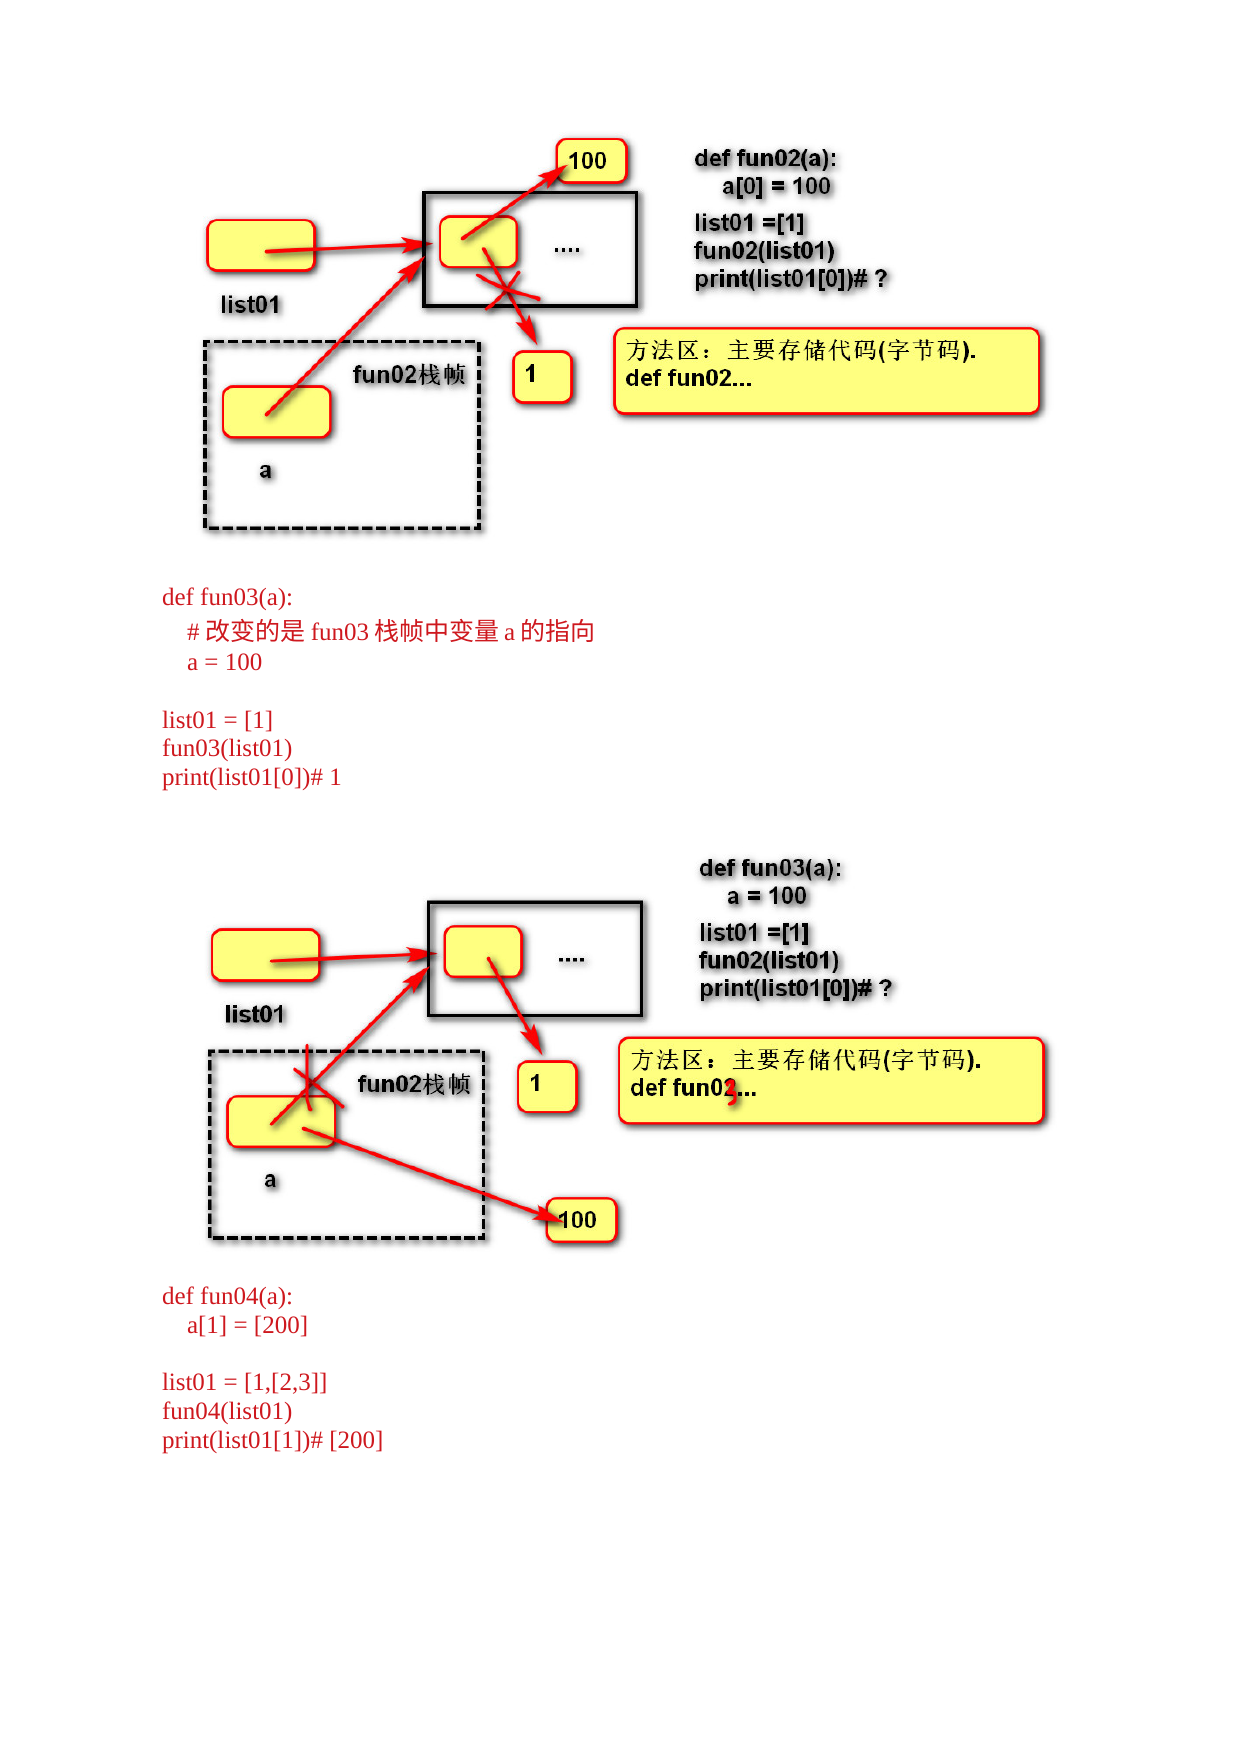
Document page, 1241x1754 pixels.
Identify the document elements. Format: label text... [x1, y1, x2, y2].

text def fun04(a): [118, 1281, 1122, 1310]
picture [178, 819, 1062, 1281]
text def fun03(a): [118, 582, 1122, 611]
text print(list01[0])# 1 [118, 762, 1122, 791]
text a = 100 [118, 647, 1122, 676]
text # 改变的是fun03栈帧中变量a的指向 [118, 611, 1122, 647]
text fun03(list01) [118, 733, 1122, 762]
text list01 = [1] [118, 705, 1122, 733]
picture [182, 118, 1059, 554]
text fun04(list01) [118, 1396, 1122, 1425]
text list01 = [1,[2,3]] [118, 1367, 1122, 1396]
text print(list01[1])# [200] [118, 1425, 1122, 1453]
text a[1] = [200] [118, 1310, 1122, 1338]
